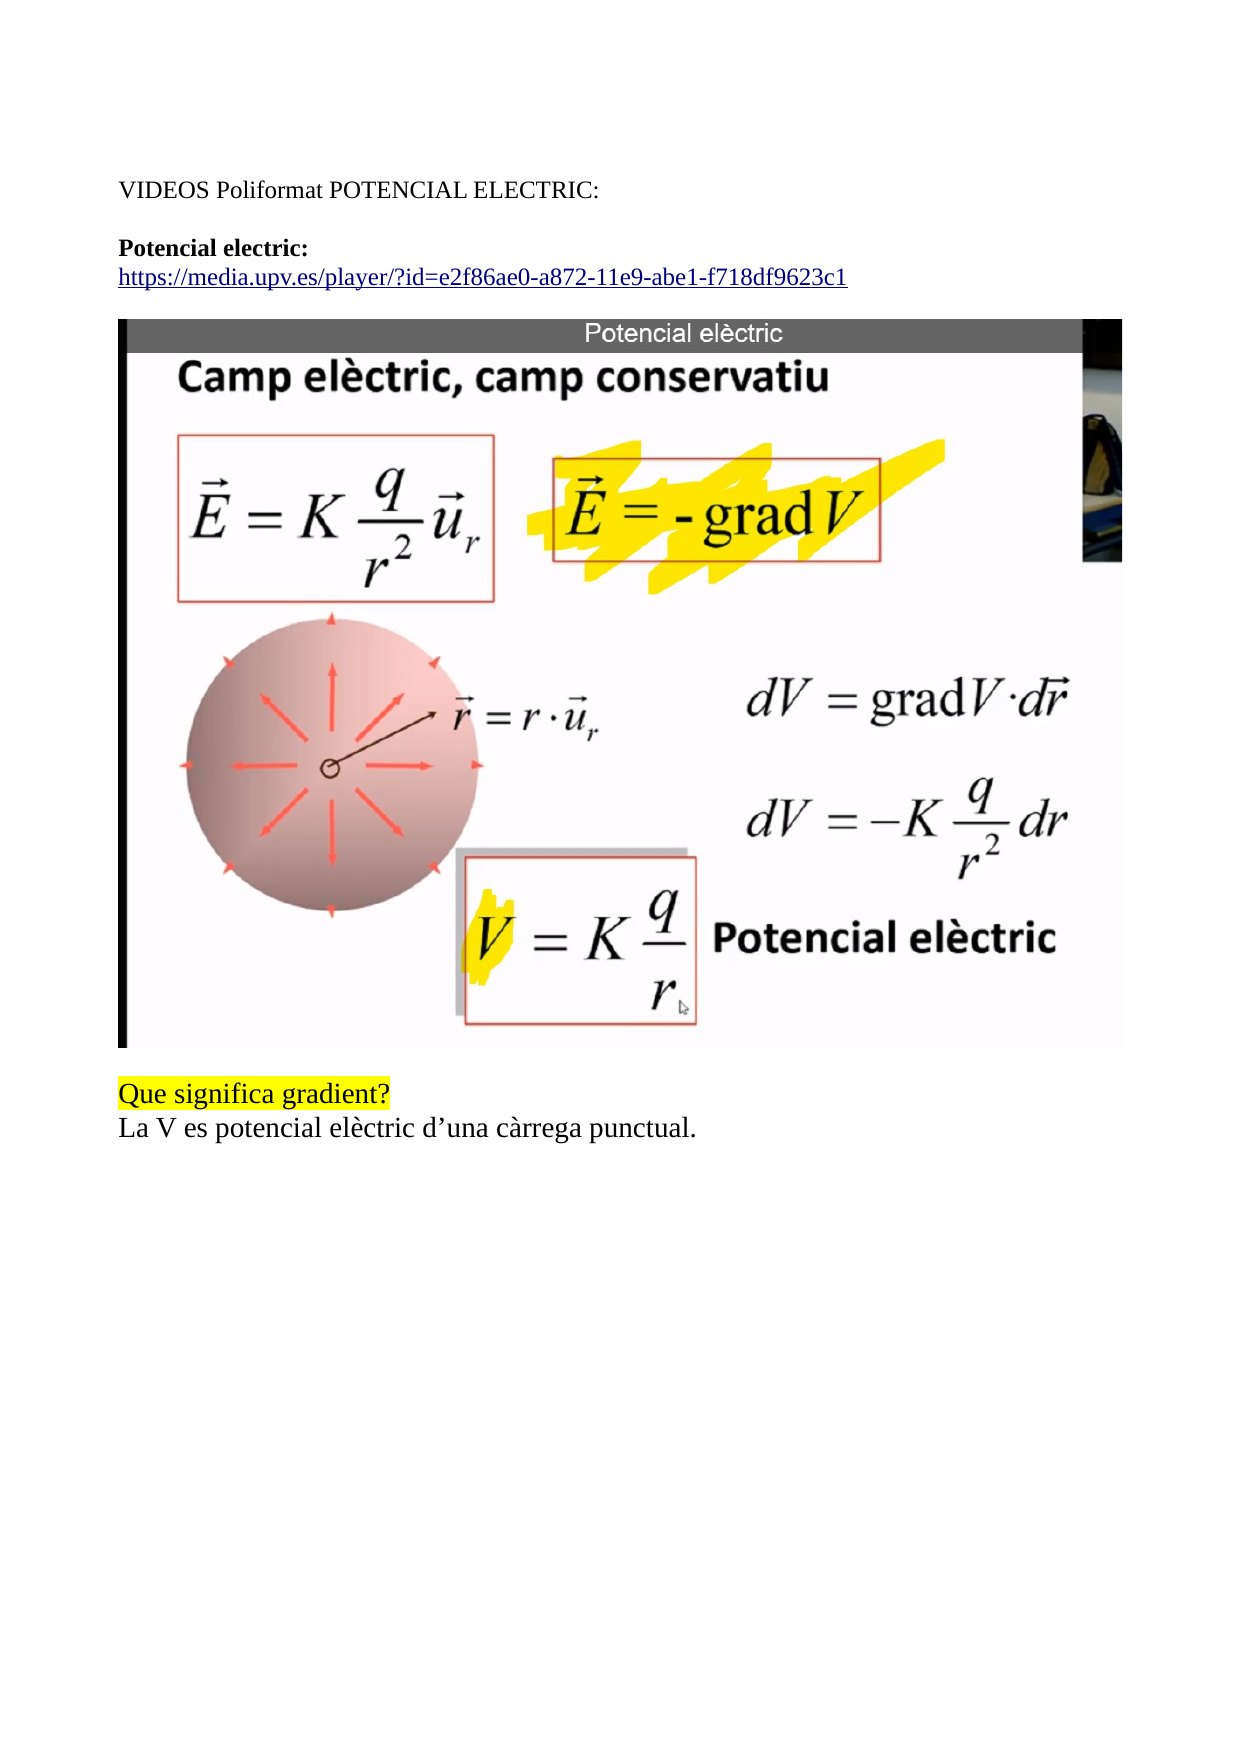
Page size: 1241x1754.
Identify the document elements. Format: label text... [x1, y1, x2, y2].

picture [118, 319, 1123, 1048]
text https://media.upv.es/player/?id=e2f86ae0-a872-11e9-abe1-f718df9623c1 [118, 262, 1122, 291]
text VIDEOS Poliformat POTENCIAL ELECTRIC: [118, 176, 1122, 204]
text La V es potencial elèctric d’una càrrega punctual. [118, 1110, 1122, 1143]
text Potencial electric: [118, 233, 1122, 262]
text Que significa gradient? [118, 1076, 1122, 1110]
